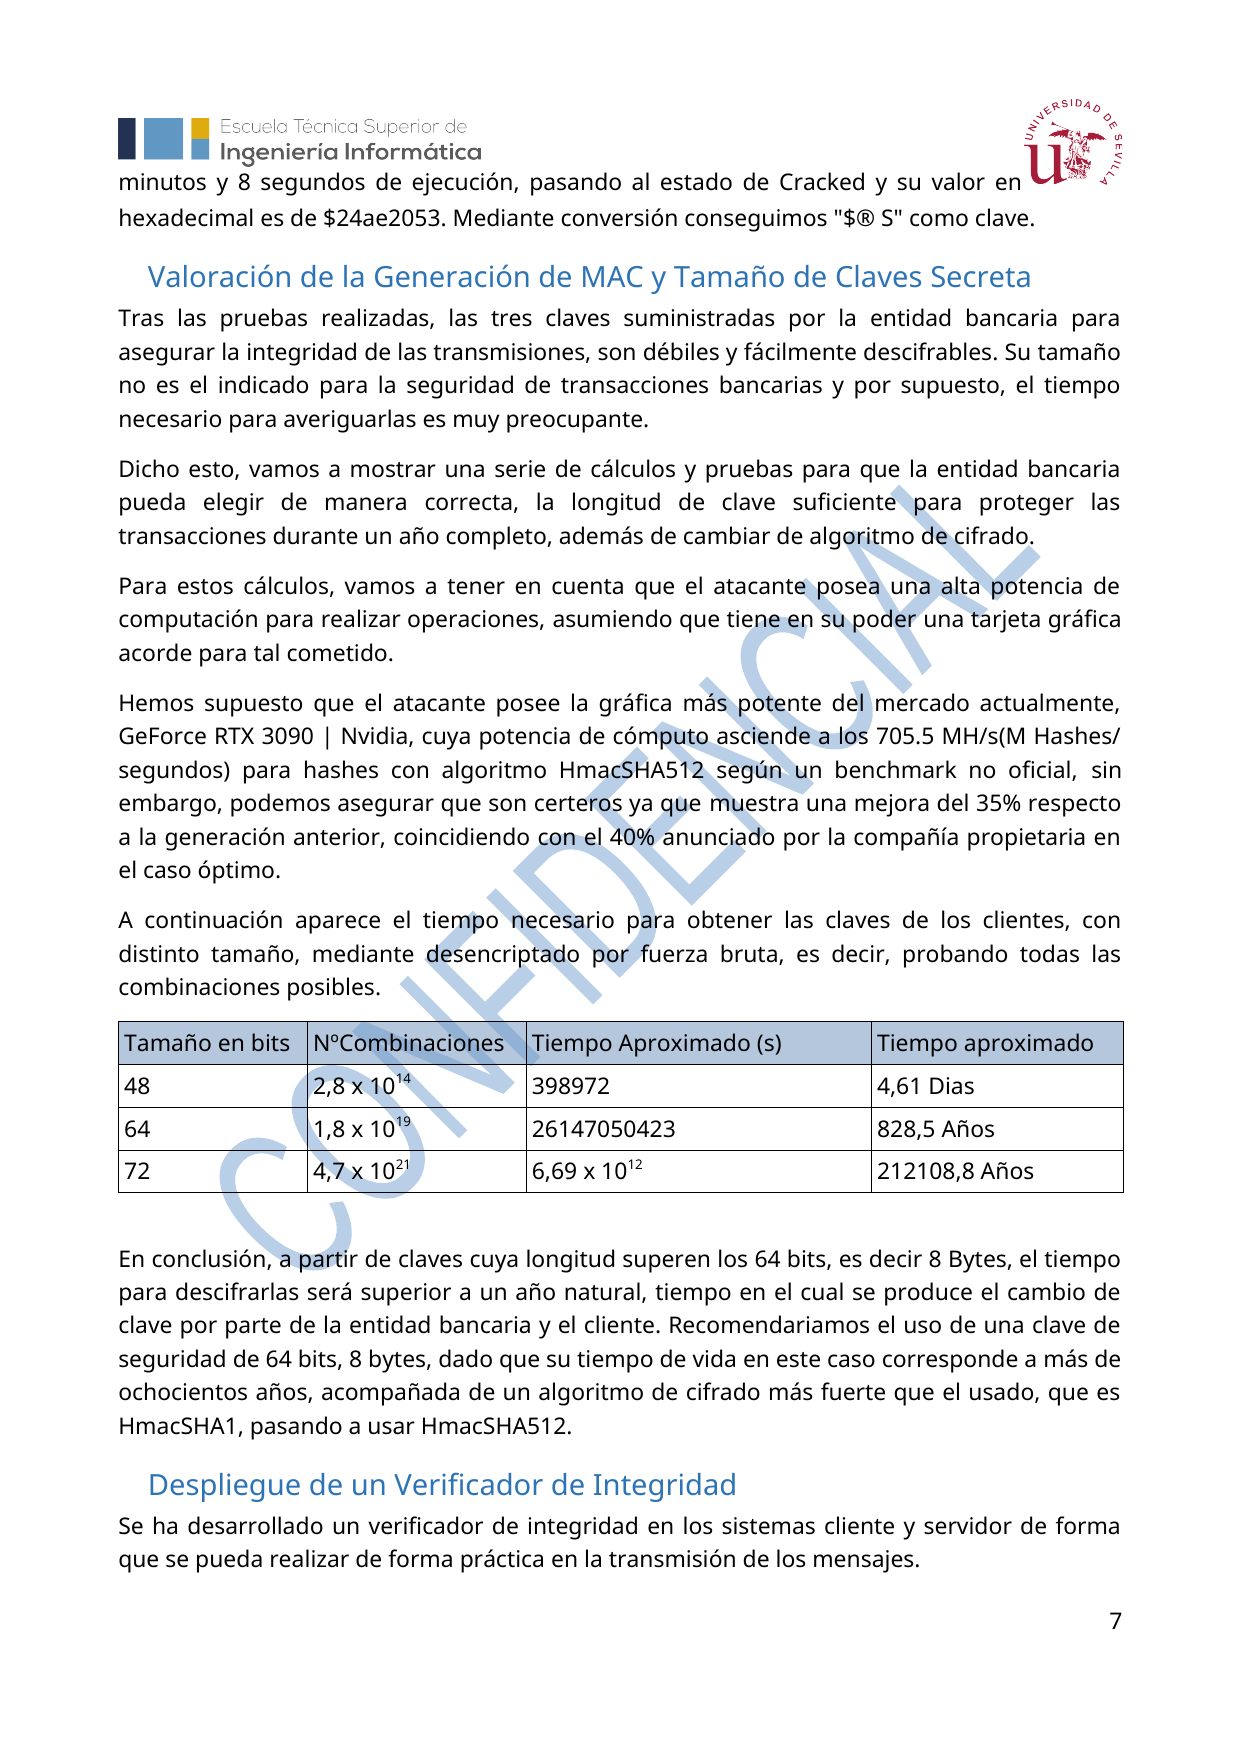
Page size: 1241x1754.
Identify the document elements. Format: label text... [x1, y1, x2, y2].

table_header NºCombinaciones [507, 1022, 526, 1041]
table_cell 64 [119, 1108, 307, 1149]
table_header NºCombinaciones [456, 1022, 526, 1064]
table_cell 6,69 x 1012 [527, 1151, 871, 1192]
table_header Tamaño en bits [119, 1022, 307, 1064]
table_cell 2,8 x 1014 [342, 1065, 426, 1107]
table_cell 1,8 x 1019 [308, 1108, 409, 1149]
text Para estos cálculos, vamos a tener en cuenta que el atacante posea una alta potencia de computación para realizar operaciones, asumiendo que tiene en su poder una tarjeta gráfica acorde para tal cometido. [118, 570, 917, 668]
table_cell 26147050423 [527, 1108, 871, 1149]
table_cell 72 [119, 1151, 228, 1192]
text Dicho esto, vamos a mostrar una serie de cálculos y pruebas para que la entidad bancaria pueda elegir de manera correcta, la longitud de clave suficiente para proteger las transacciones durante un año completo, además de cambiar de algoritmo de cifrado. [118, 453, 1122, 551]
subtitle Despliegue de un Verificador de Integridad [148, 1464, 1122, 1504]
text minutos y 8 segundos de ejecución, pasando al estado de Cracked y su valor en hexadecimal es de $24ae2053. Mediante conversión conseguimos "$® S" como clave. [118, 166, 1122, 233]
table_header NºCombinaciones [308, 1022, 383, 1064]
table_header Tiempo Aproximado (s) [527, 1022, 871, 1064]
text A continuación aparece el tiempo necesario para obtener las claves de los clientes, con distinto tamaño, mediante desencriptado por fuerza bruta, es decir, probando todas las combinaciones posibles. [513, 904, 1122, 1002]
text Hemos supuesto que el atacante posee la gráfica más potente del mercado actualmente, GeForce RTX 3090 | Nvidia, cuya potencia de cómputo asciende a los 705.5 MH/s(M Hashes/ segundos) para hashes con algoritmo HmacSHA512 según un benchmark no oficial, sin embargo, podemos asegurar que son certeros ya que muestra una mejora del 35% respecto a la generación anterior, coincidiendo con el 40% anunciado por la compañía propietaria en el caso óptimo. [118, 687, 1122, 885]
table_cell 4,7 x 1021 [330, 1151, 410, 1183]
text Se ha desarrollado un verificador de integridad en los sistemas cliente y servidor de forma que se pueda realizar de forma práctica en la transmisión de los mensajes. [118, 1509, 1122, 1574]
table_cell 398972 [527, 1065, 871, 1107]
table_cell [236, 1151, 307, 1192]
text Para estos cálculos, vamos a tener en cuenta que el atacante posea una alta potencia de computación para realizar operaciones, asumiendo que tiene en su poder una tarjeta gráfica acorde para tal cometido. [910, 570, 1122, 668]
text Tras las pruebas realizadas, las tres claves suministradas por la entidad bancaria para asegurar la integridad de las transmisiones, son débiles y fácilmente descifrables. Su tamaño no es el indicado para la seguridad de transacciones bancarias y por supuesto, el tiempo necesario para averiguarlas es muy preocupante. [118, 302, 1122, 434]
table_cell 828,5 Años [872, 1108, 1123, 1149]
table_cell 4,7 x 1021 [409, 1151, 526, 1192]
table_cell 4,7 x 1021 [308, 1151, 357, 1192]
text En conclusión, a partir de claves cuya longitud superen los 64 bits, es decir 8 Bytes, el tiempo para descifrarlas será superior a un año natural, tiempo en el cual se produce el cambio de clave por parte de la entidad bancaria y el cliente. Recomendariamos el uso de una clave de seguridad de 64 bits, 8 bytes, dado que su tiempo de vida en este caso corresponde a más de ochocientos años, acompañada de un algoritmo de cifrado más fuerte que el usado, que es HmacSHA1, pasando a usar HmacSHA512. [118, 1242, 1122, 1441]
table_header Tiempo aproximado [872, 1022, 1123, 1064]
table_header NºCombinaciones [387, 1045, 430, 1064]
picture [118, 118, 481, 167]
table_cell 48 [119, 1065, 307, 1107]
table_cell 4,61 Dias [872, 1065, 1123, 1107]
table_cell 2,8 x 1014 [404, 1065, 526, 1107]
table_cell 212108,8 Años [872, 1151, 1123, 1192]
table_cell 2,8 x 1014 [308, 1081, 381, 1107]
table_cell 1,8 x 1019 [403, 1108, 526, 1149]
picture [1024, 99, 1123, 185]
text A continuación aparece el tiempo necesario para obtener las claves de los clientes, con distinto tamaño, mediante desencriptado por fuerza bruta, es decir, probando todas las combinaciones posibles. [118, 904, 589, 1002]
table_header NºCombinaciones [369, 1022, 478, 1064]
subtitle Valoración de la Generación de MAC y Tamaño de Claves Secreta [148, 257, 1122, 296]
